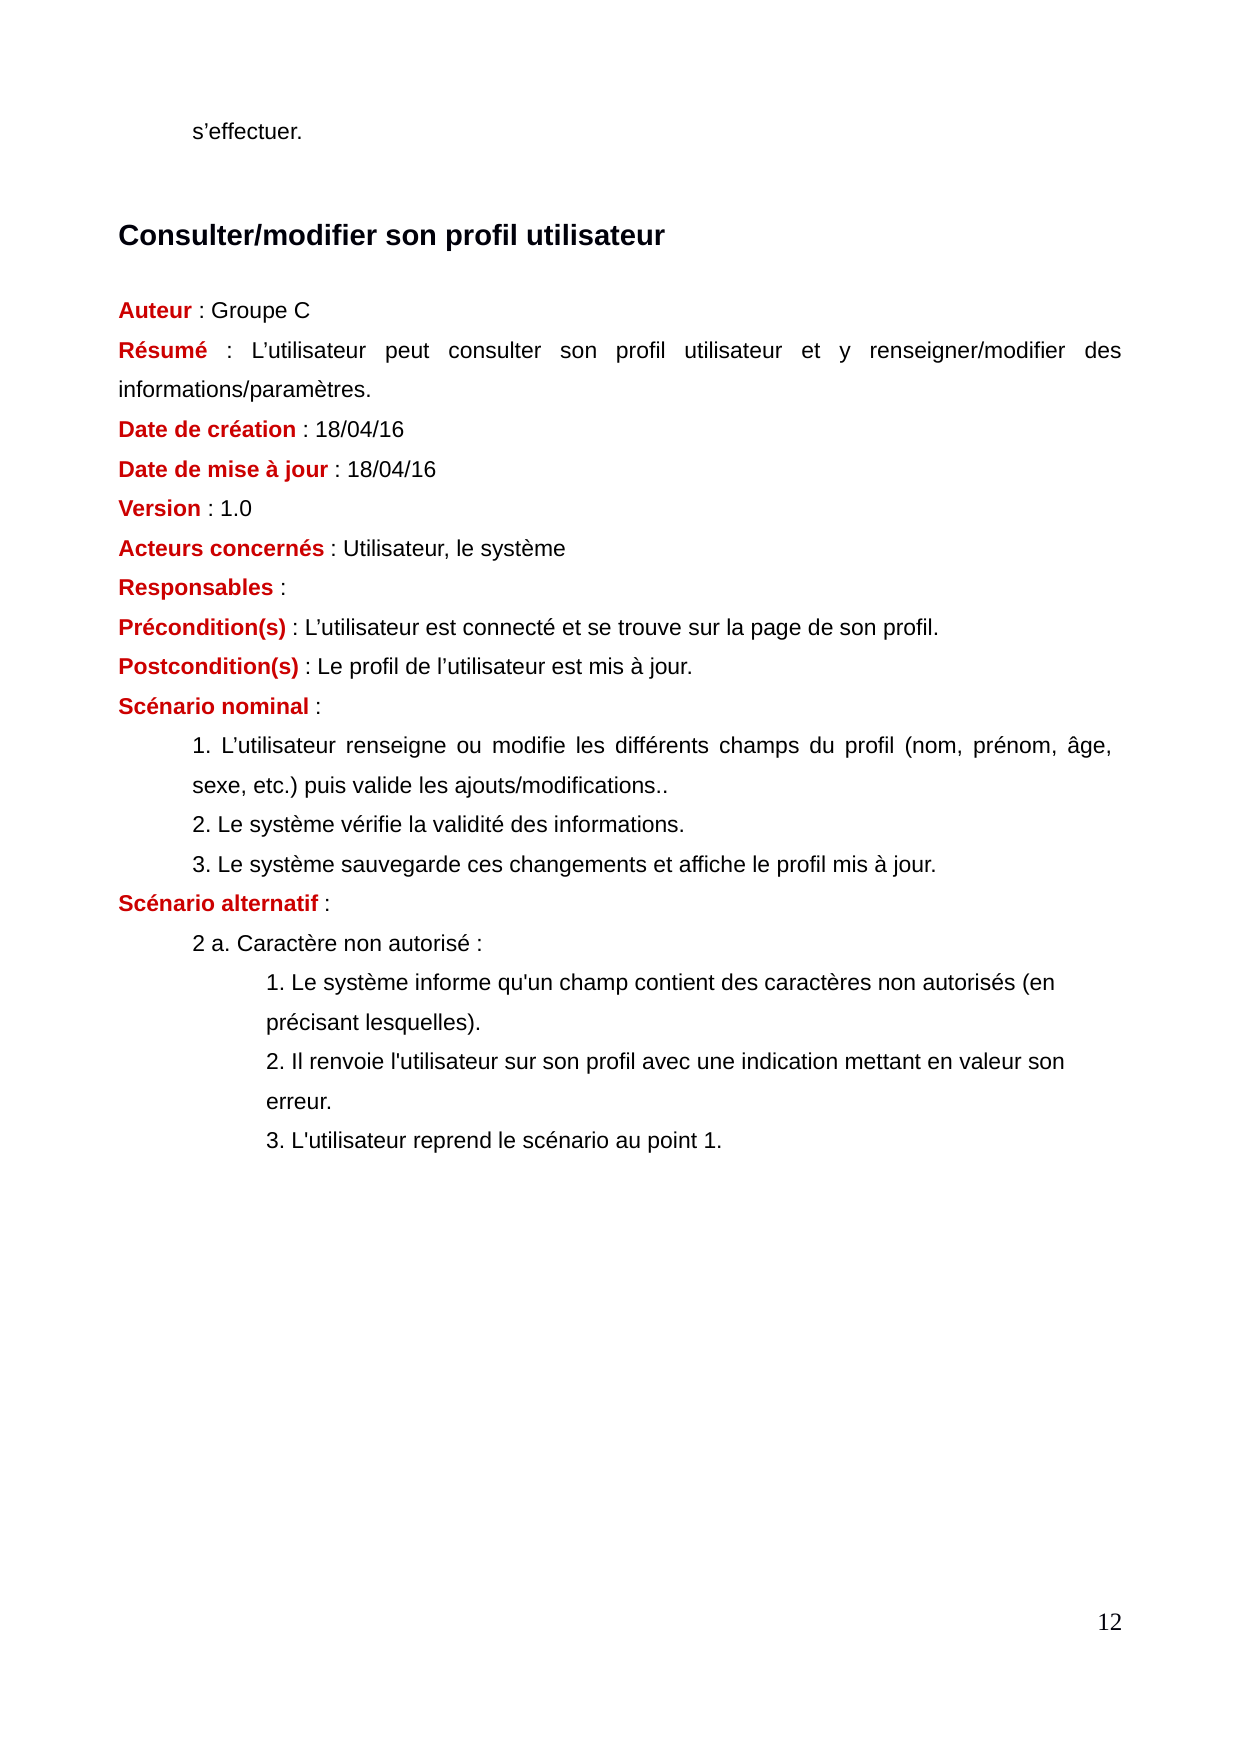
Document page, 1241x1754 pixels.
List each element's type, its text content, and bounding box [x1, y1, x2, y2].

text Responsables : [118, 574, 1122, 601]
text Précondition(s) : L’utilisateur est connecté et se trouve sur la page de son profil. [118, 614, 1122, 640]
text Acteurs concernés : Utilisateur, le système [118, 534, 1122, 561]
text 1. Le système informe qu'un champ contient des caractères non autorisés (en précisant lesquelles). [118, 969, 1122, 1035]
text 1. L’utilisateur renseigne ou modifie les différents champs du profil (nom, prénom, âge, sexe, etc.) puis valide les ajouts/modifications.. [118, 732, 1122, 798]
text 2. Le système vérifie la validité des informations. [118, 811, 1122, 838]
subtitle Consulter/modifier son profil utilisateur [118, 218, 1122, 251]
text Date de création : 18/04/16 [118, 416, 1122, 442]
text s’effectuer. [118, 118, 1122, 144]
text Auteur : Groupe C [118, 297, 1122, 324]
text Scénario nominal : [118, 693, 1122, 719]
text Résumé : L’utilisateur peut consulter son profil utilisateur et y renseigner/modifier des informations/paramètres. [118, 337, 1122, 403]
text 3. L'utilisateur reprend le scénario au point 1. [118, 1127, 1122, 1154]
text Date de mise à jour : 18/04/16 [118, 456, 1122, 482]
text 3. Le système sauvegarde ces changements et affiche le profil mis à jour. [118, 851, 1122, 877]
text 2 a. Caractère non autorisé : [118, 930, 1122, 956]
text 2. Il renvoie l'utilisateur sur son profil avec une indication mettant en valeur son erreur. [118, 1048, 1122, 1114]
text Scénario alternatif : [118, 890, 1122, 917]
text Postcondition(s) : Le profil de l’utilisateur est mis à jour. [118, 653, 1122, 679]
text Version : 1.0 [118, 495, 1122, 521]
